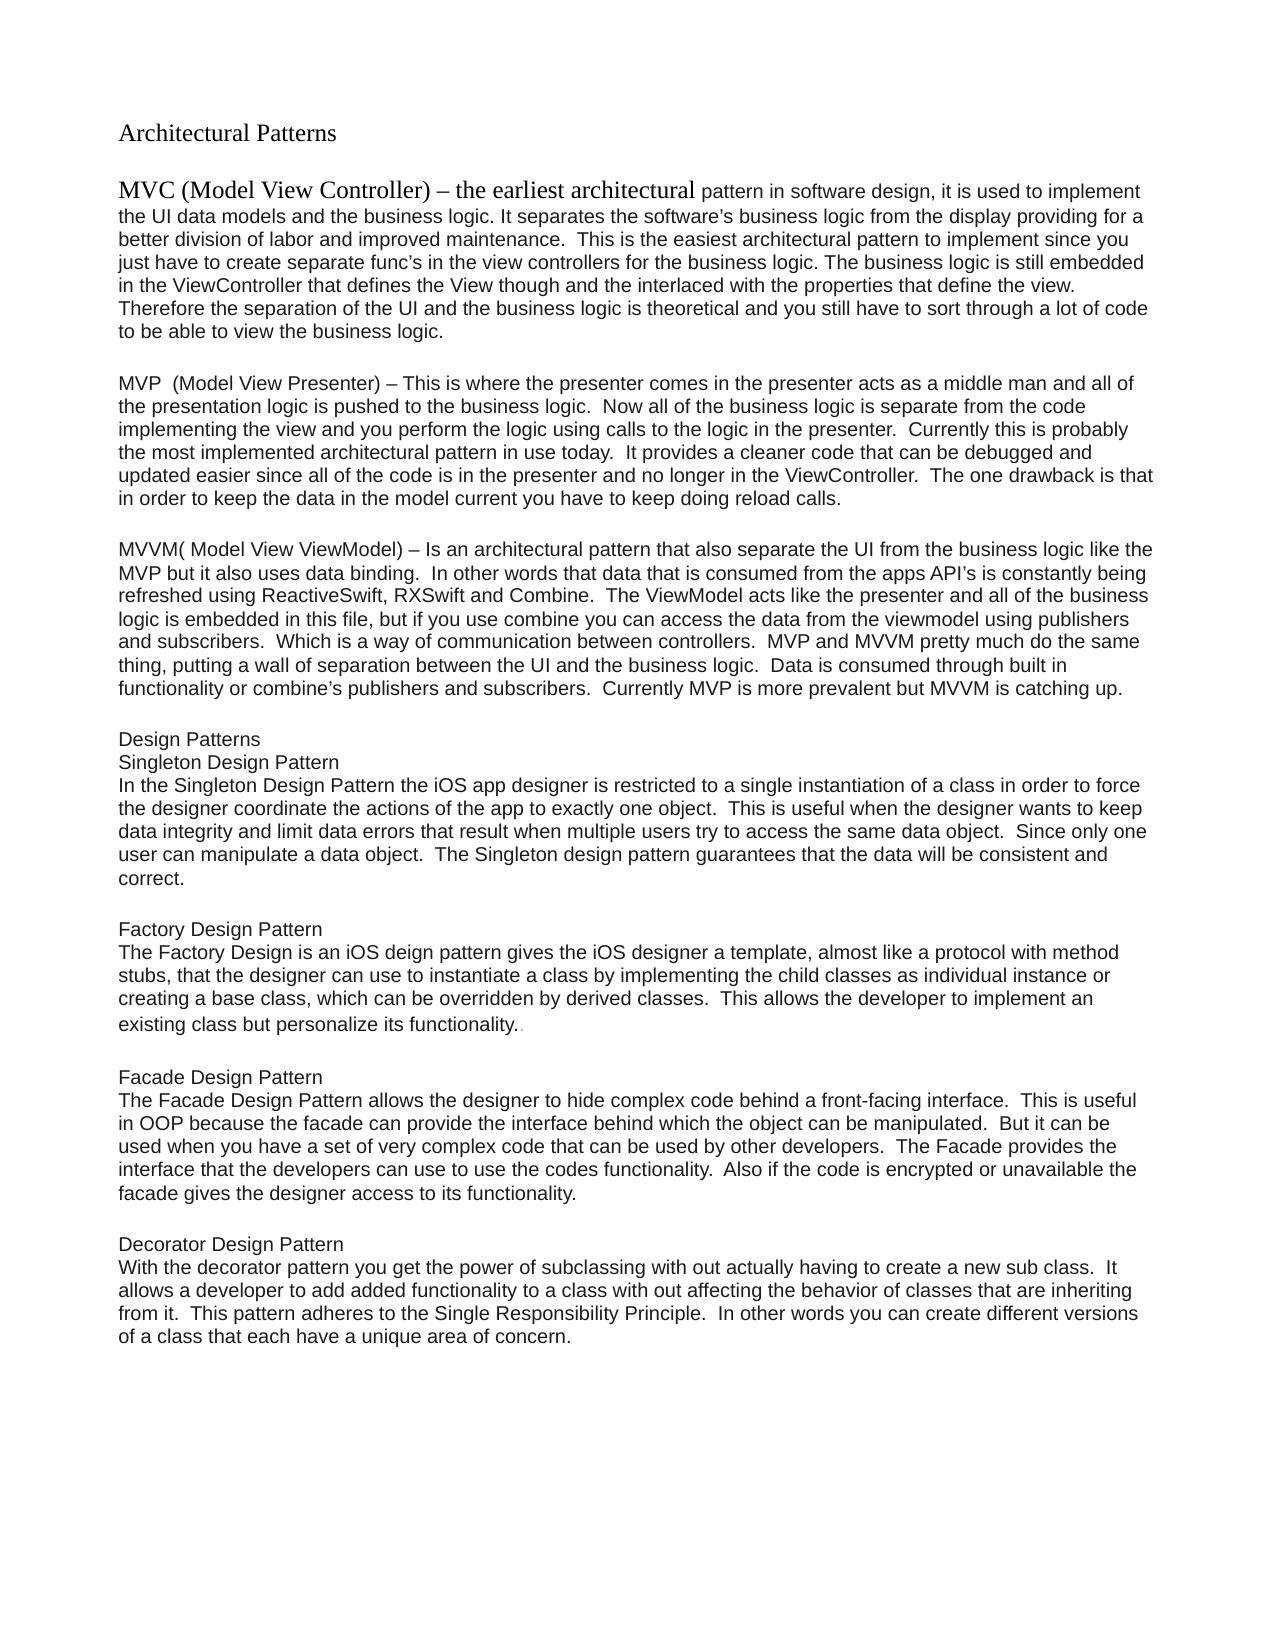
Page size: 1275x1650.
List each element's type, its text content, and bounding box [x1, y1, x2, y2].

text Design Patterns [118, 728, 1157, 751]
text Architectural Patterns [118, 118, 1157, 147]
text MVC (Model View Controller) – the earliest architectural pattern in software design, it is used to implement the UI data models and the business logic. It separates the software’s business logic from the display providing for a better division of labor and improved maintenance. This is the easiest architectural pattern to implement since you just have to create separate func’s in the view controllers for the business logic. The business logic is still embedded in the ViewController that defines the View though and the interlaced with the properties that define the view. Therefore the separation of the UI and the business logic is theoretical and you still have to sort through a lot of code to be able to view the business logic. [118, 176, 1157, 342]
text The Facade Design Pattern allows the designer to hide complex code behind a front-facing interface. This is useful in OOP because the facade can provide the interface behind which the object can be manipulated. But it can be used when you have a set of very complex code that can be used by other developers. The Facade provides the interface that the developers can use to use the codes functionality. Also if the code is encrypted or unavailable the facade gives the designer access to its functionality. [118, 1089, 1157, 1204]
text Decorator Design Pattern [118, 1233, 1157, 1256]
text MVP (Model View Presenter) – This is where the presenter comes in the presenter acts as a middle man and all of the presentation logic is pushed to the business logic. Now all of the business logic is separate from the code implementing the view and you perform the logic using calls to the logic in the presenter. Currently this is probably the most implemented architectural pattern in use today. It provides a cleaner code that can be debugged and updated easier since all of the code is in the presenter and no longer in the ViewController. The one drawback is that in order to keep the data in the model current you have to keep doing reload calls. [118, 371, 1157, 509]
text MVVM( Model View ViewModel) – Is an architectural pattern that also separate the UI from the business logic like the MVP but it also uses data binding. In other words that data that is consumed from the apps API’s is constantly being refreshed using ReactiveSwift, RXSwift and Combine. The ViewModel acts like the presenter and all of the business logic is embedded in this file, but if you use combine you can access the data from the viewmodel using publishers and subscribers. Which is a way of communication between controllers. MVP and MVVM pretty much do the same thing, putting a wall of separation between the UI and the business logic. Data is consumed through built in functionality or combine’s publishers and subscribers. Currently MVP is more prevalent but MVVM is catching up. [118, 538, 1157, 699]
text With the decorator pattern you get the power of subclassing with out actually having to create a new sub class. It allows a developer to add added functionality to a class with out affecting the behavior of classes that are inheriting from it. This pattern adheres to the Single Responsibility Principle. In other words you can create different versions of a class that each have a unique area of concern. [118, 1256, 1157, 1348]
text Singleton Design Pattern [118, 751, 1157, 774]
text Factory Design Pattern [118, 918, 1157, 941]
text Facade Design Pattern [118, 1066, 1157, 1089]
text In the Singleton Design Pattern the iOS app designer is restricted to a single instantiation of a class in order to force the designer coordinate the actions of the app to exactly one object. This is useful when the designer wants to keep data integrity and limit data errors that result when multiple users try to access the same data object. Since only one user can manipulate a data object. The Singleton design pattern guarantees that the data will be consistent and correct. [118, 774, 1157, 889]
text The Factory Design is an iOS deign pattern gives the iOS designer a template, almost like a protocol with method stubs, that the designer can use to instantiate a class by implementing the child classes as individual instance or creating a base class, which can be overridden by derived classes. This allows the developer to implement an existing class but personalize its functionality.. [118, 941, 1157, 1037]
